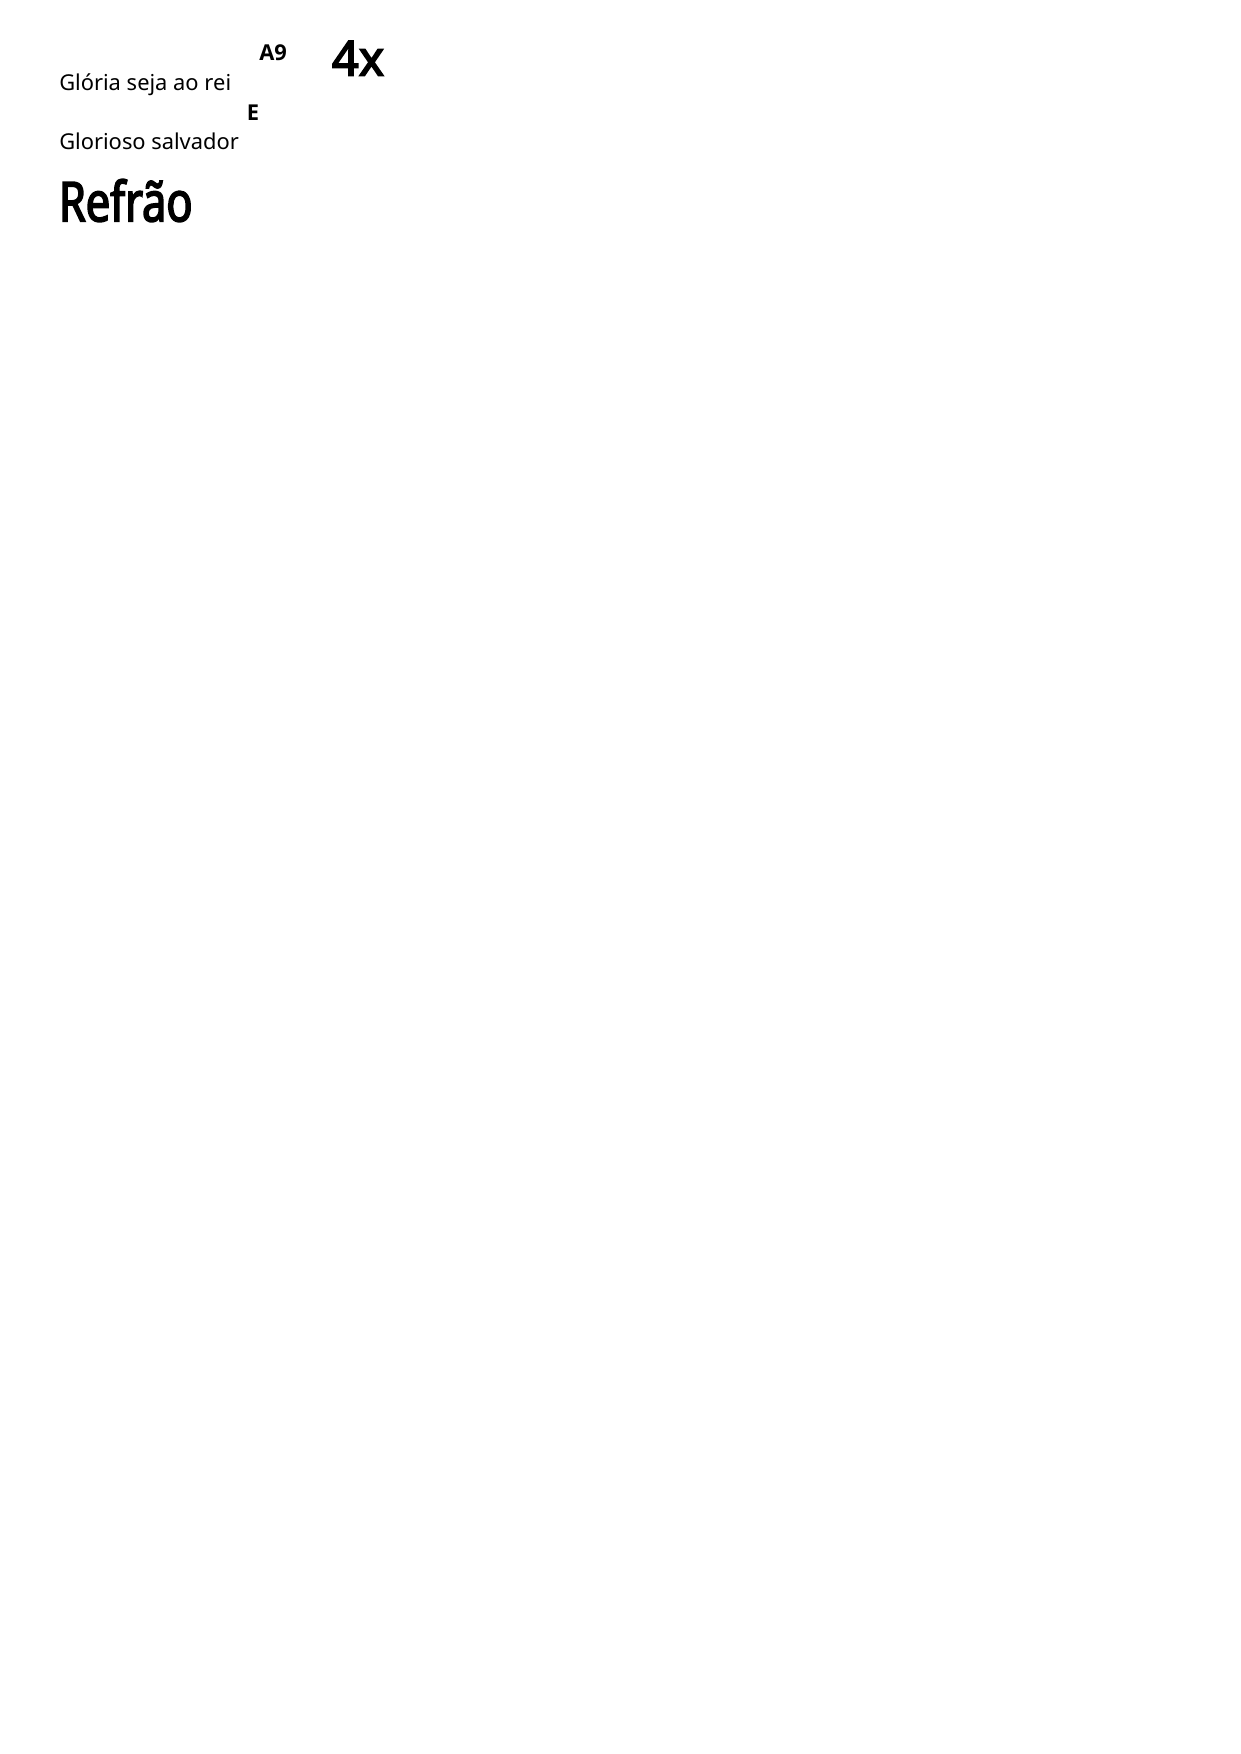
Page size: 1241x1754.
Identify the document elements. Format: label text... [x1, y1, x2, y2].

text Glória seja ao rei [59, 67, 1167, 97]
text Glorioso salvador [59, 126, 1167, 156]
text E [59, 97, 1167, 126]
text A9 [59, 37, 1167, 67]
